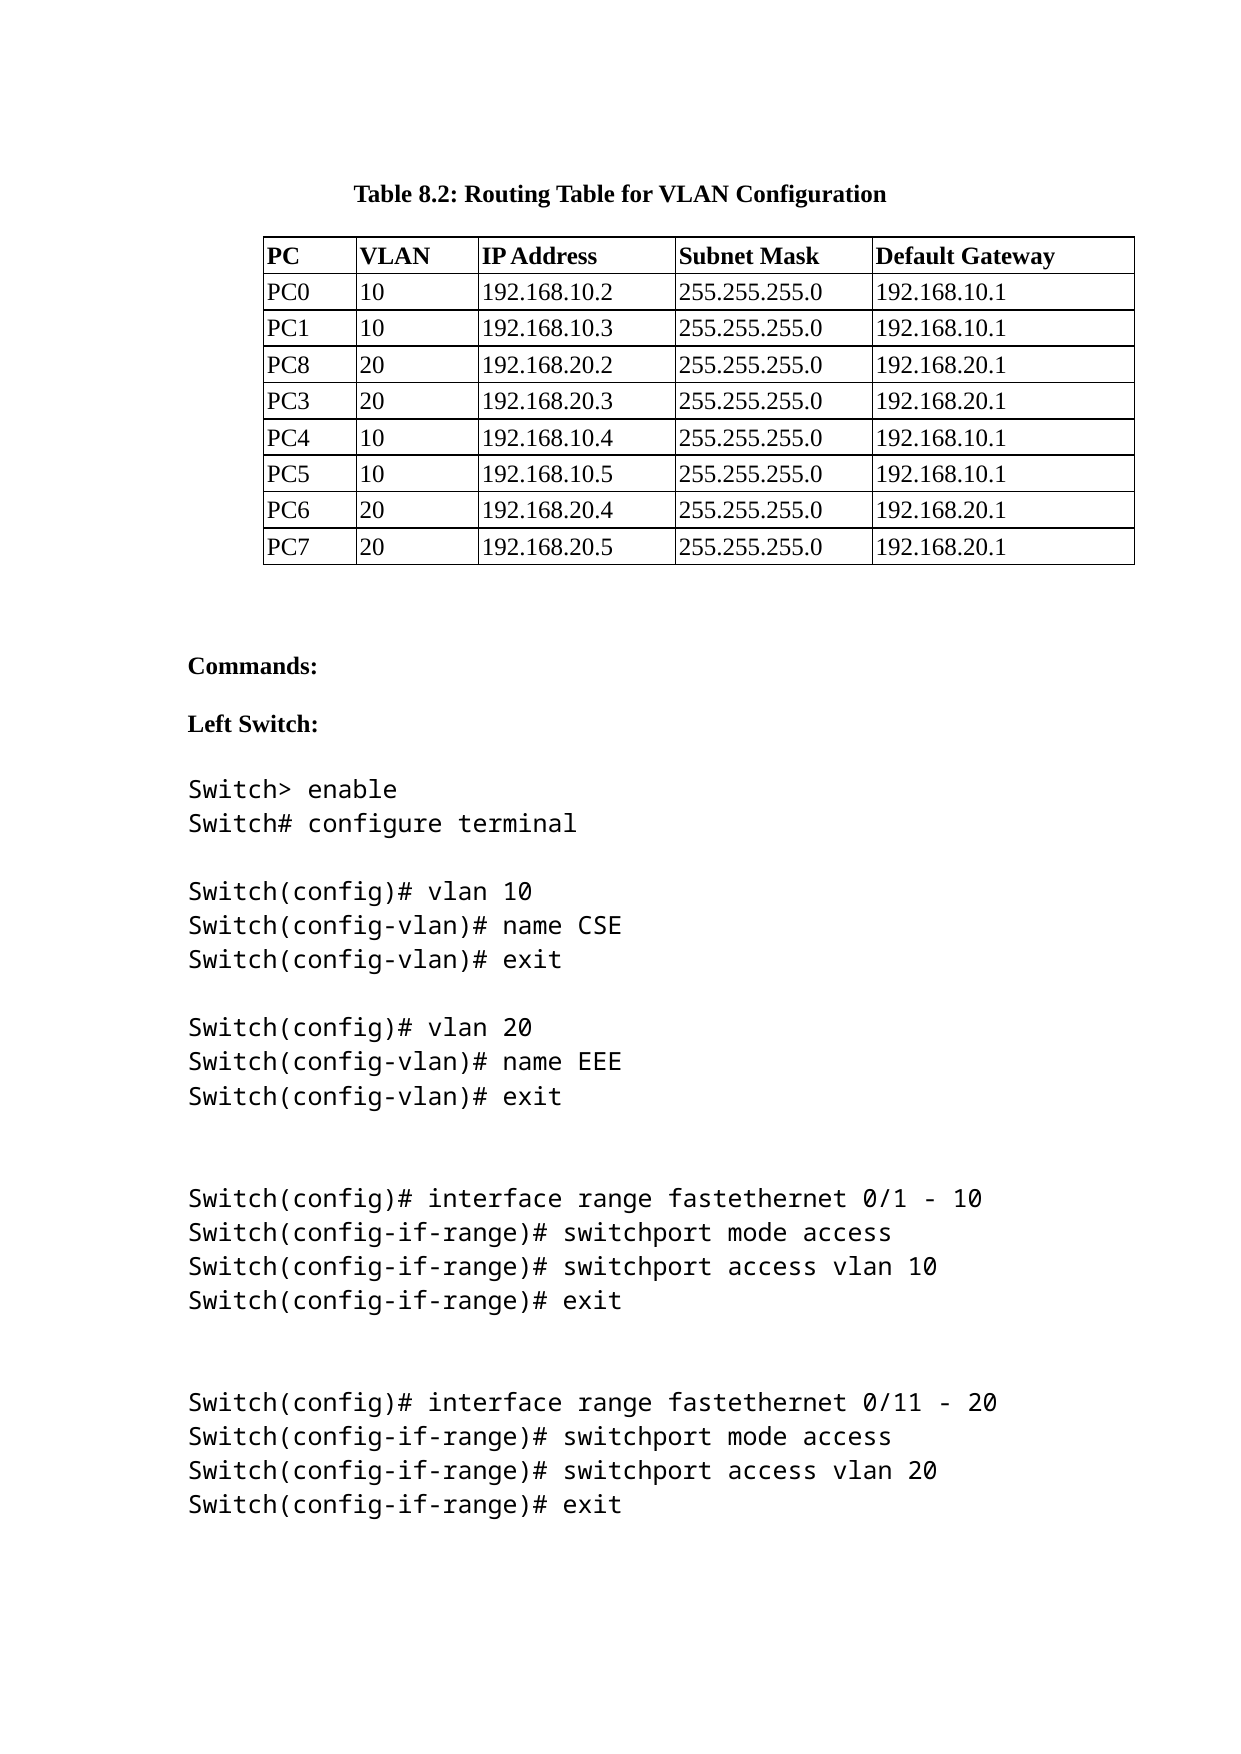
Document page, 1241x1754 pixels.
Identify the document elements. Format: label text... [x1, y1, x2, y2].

table_cell 192.168.10.1 [873, 456, 1134, 491]
table_cell 192.168.20.1 [873, 347, 1134, 382]
table_cell 20 [357, 492, 478, 527]
table_cell 255.255.255.0 [676, 347, 872, 382]
table_cell PC3 [264, 383, 356, 418]
text Switch(config)# vlan 10 Switch(config-vlan)# name CSE Switch(config-vlan)# exit Switch(config)# vlan 20 Switch(config-vlan)# name EEE Switch(config-vlan)# exit [187, 874, 1053, 1112]
text Switch> enable Switch# configure terminal [187, 772, 1053, 840]
table_cell 255.255.255.0 [676, 274, 872, 309]
table_cell PC6 [264, 492, 356, 527]
table_cell 192.168.20.4 [479, 492, 675, 527]
table_header PC [264, 238, 356, 273]
table_cell PC4 [264, 420, 356, 454]
table_cell 10 [357, 456, 478, 491]
table_cell 20 [357, 529, 478, 563]
table_cell 192.168.10.3 [479, 311, 675, 345]
table_cell 20 [357, 383, 478, 418]
table_cell PC8 [264, 347, 356, 382]
table_cell PC7 [264, 529, 356, 563]
table_header VLAN [357, 238, 478, 273]
table_cell PC5 [264, 456, 356, 491]
table_cell 192.168.20.5 [479, 529, 675, 563]
text Switch(config)# interface range fastethernet 0/1 - 10 Switch(config-if-range)# switchport mode access Switch(config-if-range)# switchport access vlan 10 Switch(config-if-range)# exit Switch(config)# interface range fastethernet 0/11 - 20 Switch(config-if-range)# switchport mode access Switch(config-if-range)# switchport access vlan 20 Switch(config-if-range)# exit [187, 1146, 1053, 1521]
table_cell 192.168.20.2 [479, 347, 675, 382]
table_cell 10 [357, 311, 478, 345]
table_cell PC0 [264, 274, 356, 309]
table_cell 192.168.10.1 [873, 274, 1134, 309]
table_header Default Gateway [873, 238, 1134, 273]
table_cell 192.168.20.3 [479, 383, 675, 418]
table_header Subnet Mask [676, 238, 872, 273]
table_header IP Address [479, 238, 675, 273]
table_cell 192.168.10.2 [479, 274, 675, 309]
table_cell 10 [357, 420, 478, 454]
table_cell 255.255.255.0 [676, 420, 872, 454]
table_cell 255.255.255.0 [676, 311, 872, 345]
table_cell 20 [357, 347, 478, 382]
table_cell 255.255.255.0 [676, 492, 872, 527]
table_cell 192.168.10.4 [479, 420, 675, 454]
table_cell 192.168.20.1 [873, 383, 1134, 418]
table_cell 255.255.255.0 [676, 383, 872, 418]
table_cell 192.168.10.1 [873, 420, 1134, 454]
table_cell 192.168.20.1 [873, 529, 1134, 563]
table_cell 192.168.10.5 [479, 456, 675, 491]
table_cell 192.168.20.1 [873, 492, 1134, 527]
table_cell 255.255.255.0 [676, 529, 872, 563]
text Table 8.2: Routing Table for VLAN Configuration [187, 179, 1053, 207]
table_cell 10 [357, 274, 478, 309]
table_cell 192.168.10.1 [873, 311, 1134, 345]
text Left Switch: [187, 709, 1053, 737]
text Commands: [187, 651, 1053, 680]
table_cell PC1 [264, 311, 356, 345]
table_cell 255.255.255.0 [676, 456, 872, 491]
